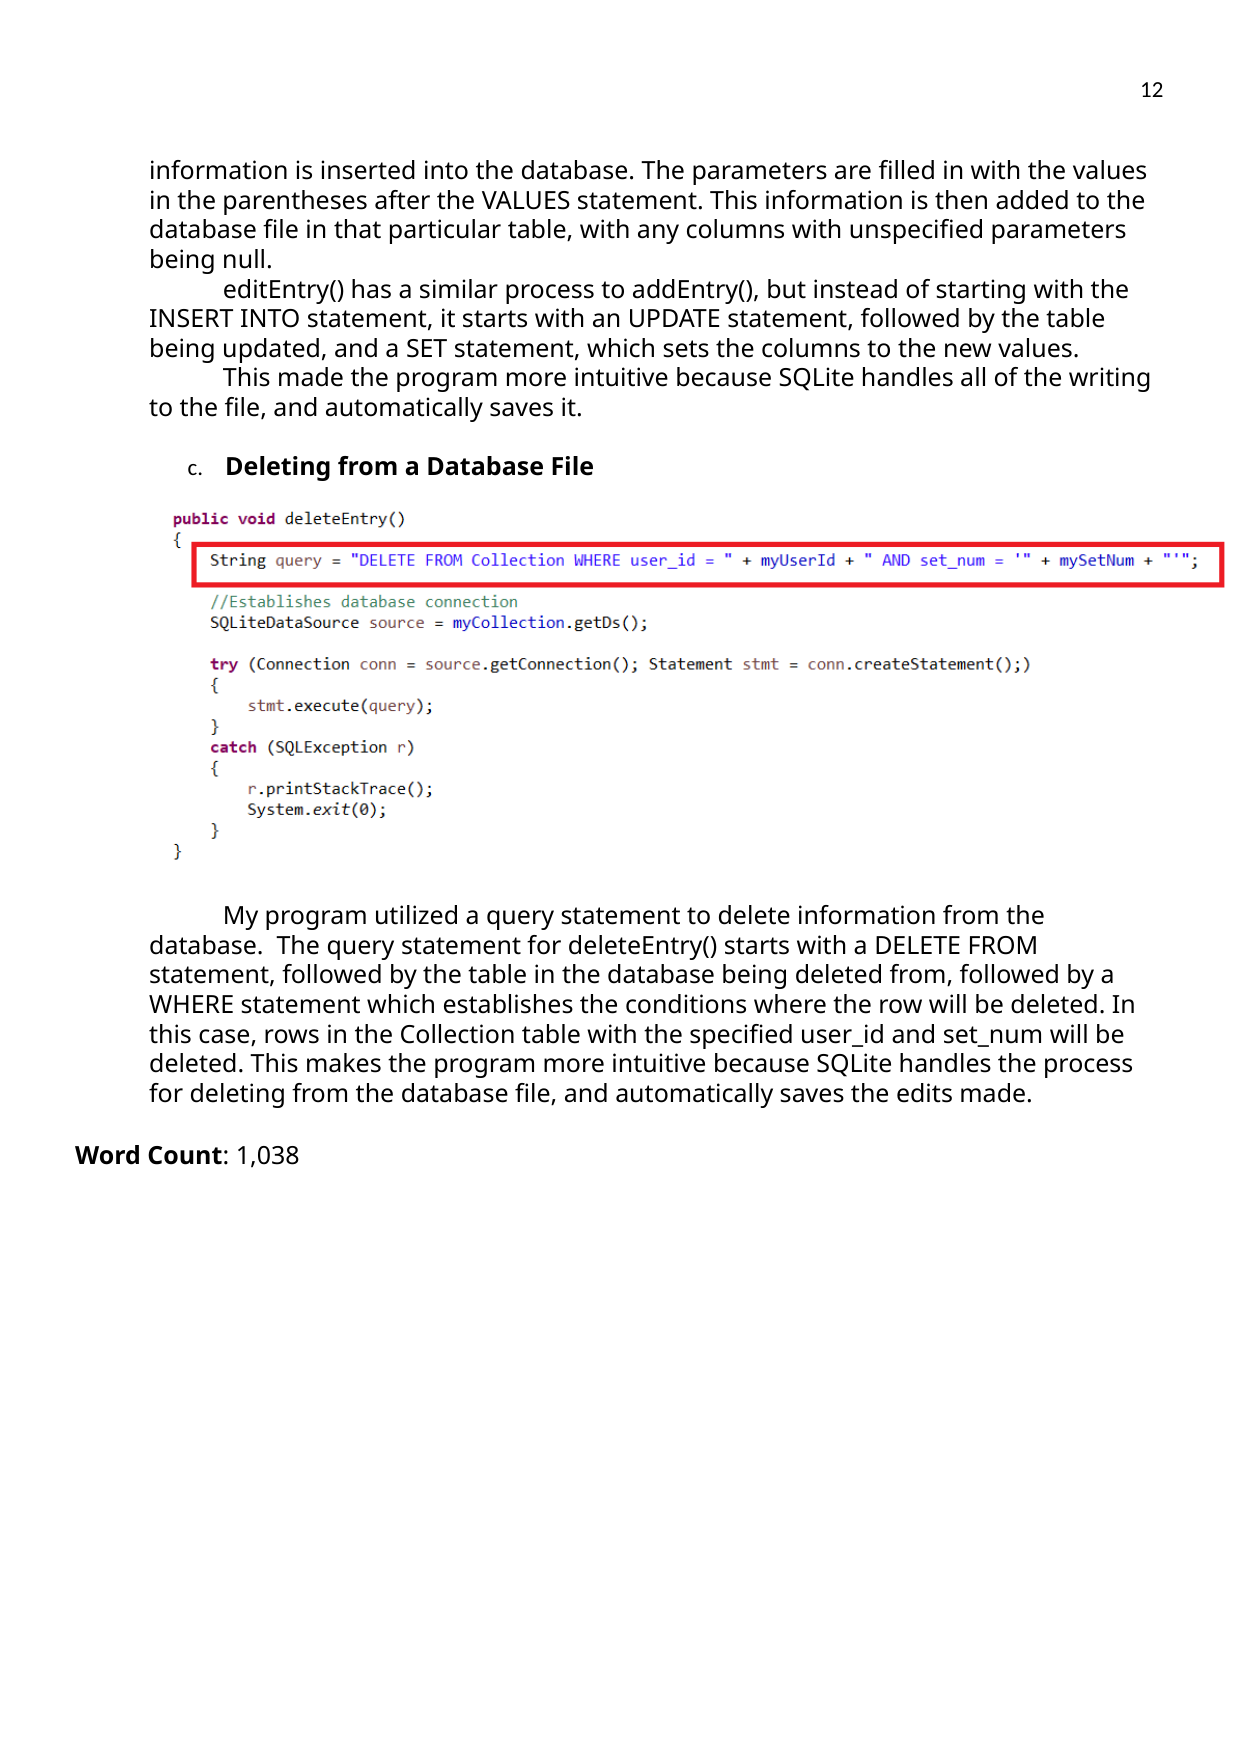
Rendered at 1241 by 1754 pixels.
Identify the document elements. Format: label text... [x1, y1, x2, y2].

text This made the program more intuitive because SQLite handles all of the writing to the file, and automatically saves it. [149, 363, 1163, 422]
list Deleting from a Database File [187, 452, 1163, 481]
text information is inserted into the database. The parameters are filled in with the values in the parentheses after the VALUES statement. This information is then added to the database file in that particular table, with any columns with unspecified parameters being null. [149, 156, 1163, 274]
text My program utilized a query statement to delete information from the database. The query statement for deleteEntry() starts with a DELETE FROM statement, followed by the table in the database being deleted from, followed by a WHERE statement which establishes the conditions where the row will be deleted. In this case, rows in the Collection table with the specified user_id and set_num will be deleted. This makes the program more intuitive because SQLite handles the process for deleting from the database file, and automatically saves the edits made. [149, 901, 1163, 1108]
text Word Count: 1,038 [75, 1138, 1163, 1172]
text editEntry() has a similar process to addEntry(), but instead of starting with the INSERT INTO statement, it starts with an UPDATE statement, followed by the table being updated, and a SET statement, which sets the columns to the new values. [149, 274, 1163, 363]
